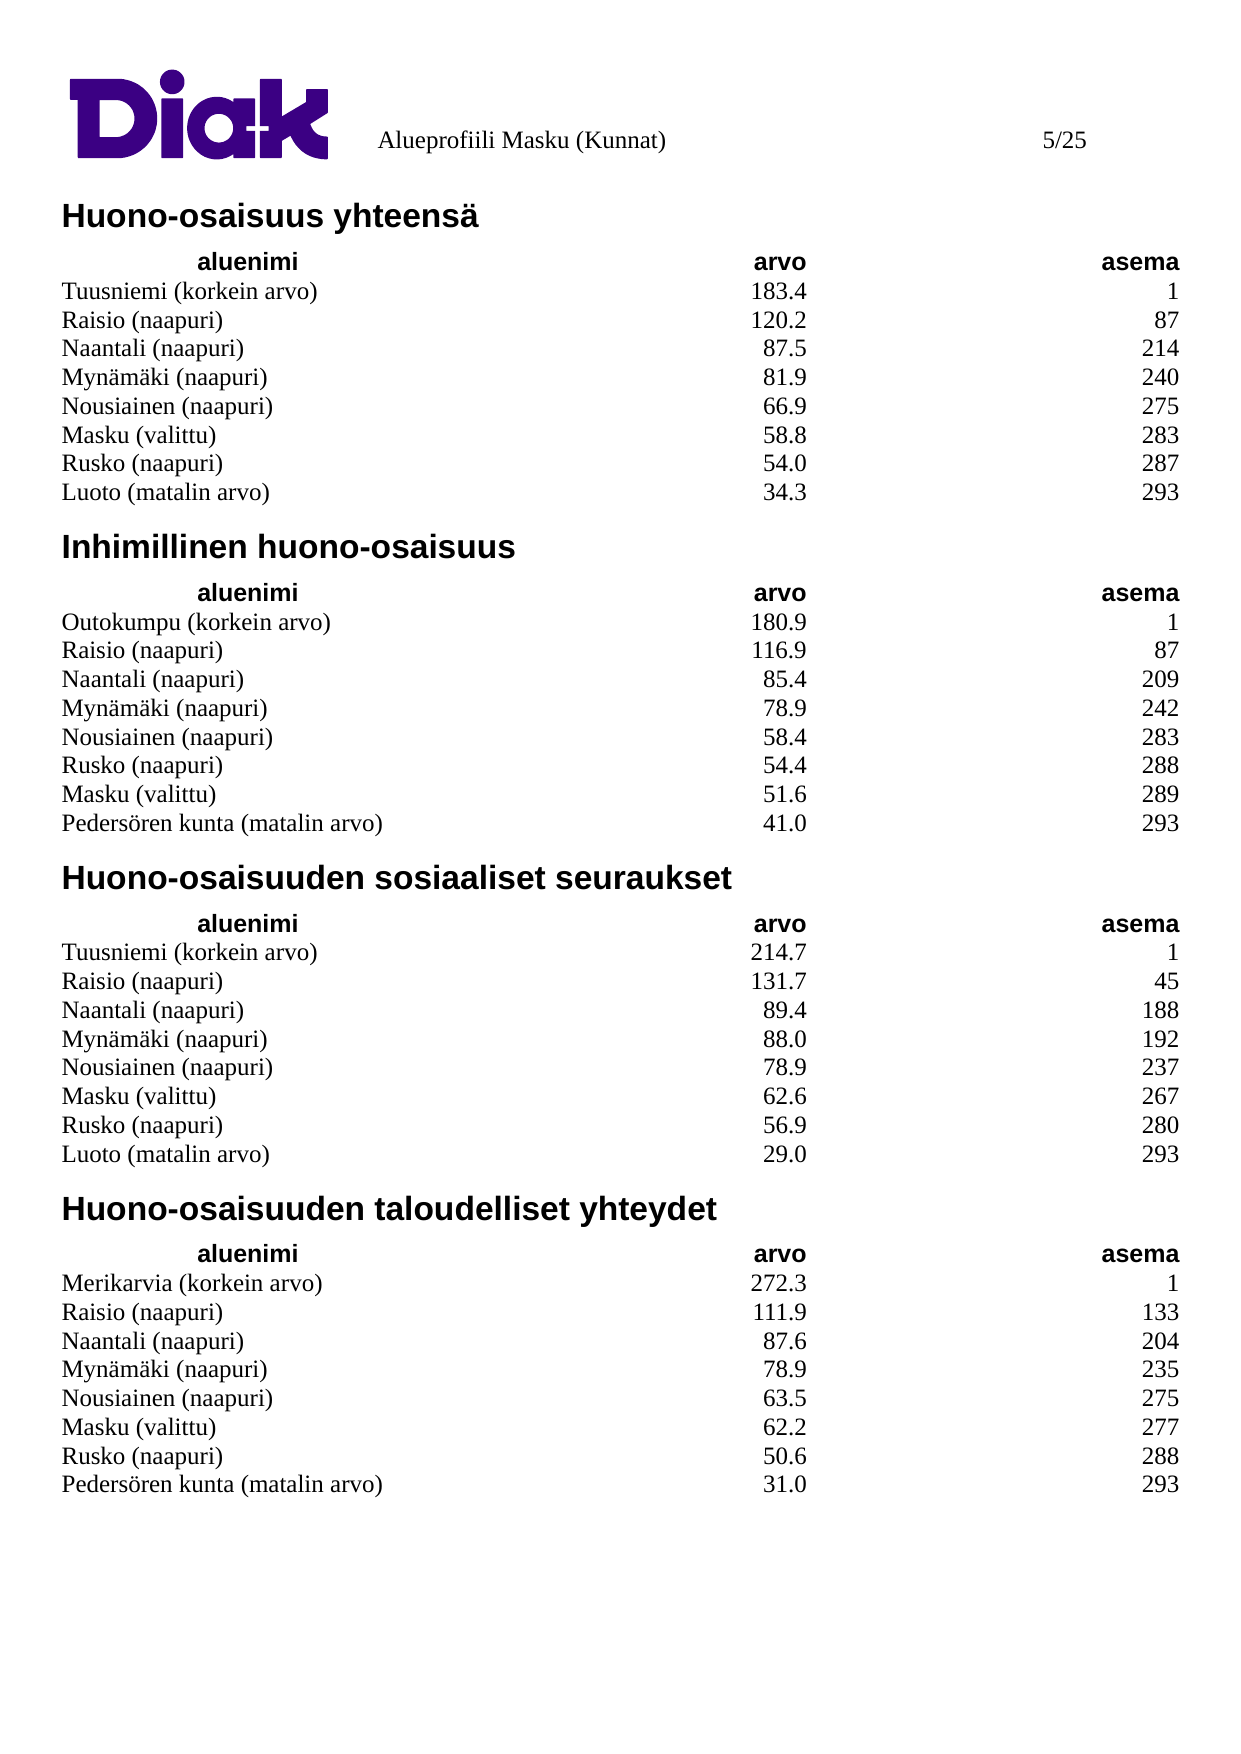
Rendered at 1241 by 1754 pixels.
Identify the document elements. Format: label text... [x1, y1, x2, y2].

table_cell Luoto (matalin arvo) [61, 477, 434, 506]
table_cell Masku (valittu) [61, 420, 434, 448]
table_cell 85.4 [434, 664, 806, 693]
table_header arvo [434, 578, 806, 607]
table_cell Outokumpu (korkein arvo) [61, 607, 434, 636]
table_cell Naantali (naapuri) [61, 995, 434, 1024]
table_cell 78.9 [434, 693, 806, 722]
table_cell Masku (valittu) [61, 1412, 434, 1441]
table_cell Rusko (naapuri) [61, 1110, 434, 1139]
table_cell 277 [806, 1412, 1179, 1441]
table_header asema [806, 1240, 1179, 1268]
table_cell 275 [806, 391, 1179, 420]
table_cell Merikarvia (korkein arvo) [61, 1268, 434, 1297]
table_cell 63.5 [434, 1383, 806, 1412]
subtitle Huono-osaisuuden taloudelliset yhteydet [61, 1188, 1179, 1227]
table_cell 31.0 [434, 1470, 806, 1498]
table_cell Tuusniemi (korkein arvo) [61, 938, 434, 966]
table_cell 293 [806, 1470, 1179, 1498]
table_cell 131.7 [434, 966, 806, 995]
table_cell 288 [806, 1441, 1179, 1469]
table_cell Nousiainen (naapuri) [61, 722, 434, 751]
table_cell 237 [806, 1053, 1179, 1081]
table_header arvo [434, 1240, 806, 1268]
table_cell 58.8 [434, 420, 806, 448]
table_cell 41.0 [434, 808, 806, 837]
table_cell 242 [806, 693, 1179, 722]
subtitle Inhimillinen huono-osaisuus [61, 527, 1179, 566]
table_header aluenimi [61, 909, 434, 937]
table_header asema [806, 909, 1179, 937]
table_cell 81.9 [434, 362, 806, 391]
table_cell Luoto (matalin arvo) [61, 1139, 434, 1167]
table_cell Rusko (naapuri) [61, 751, 434, 779]
table_cell 209 [806, 664, 1179, 693]
table_cell 283 [806, 722, 1179, 751]
table_cell Rusko (naapuri) [61, 449, 434, 477]
table_cell Tuusniemi (korkein arvo) [61, 276, 434, 305]
table_header aluenimi [61, 1240, 434, 1268]
subtitle Huono-osaisuuden sosiaaliset seuraukset [61, 858, 1179, 896]
table_cell 87 [806, 305, 1179, 333]
table_cell 56.9 [434, 1110, 806, 1139]
table_cell 180.9 [434, 607, 806, 636]
table_cell 1 [806, 607, 1179, 636]
table_cell 54.0 [434, 449, 806, 477]
table_header asema [806, 578, 1179, 607]
table_cell 87.6 [434, 1326, 806, 1354]
table_cell Nousiainen (naapuri) [61, 391, 434, 420]
table_header aluenimi [61, 578, 434, 607]
table_header arvo [434, 247, 806, 276]
table_cell 293 [806, 808, 1179, 837]
table_cell Masku (valittu) [61, 779, 434, 808]
table_header asema [806, 247, 1179, 276]
table_cell 120.2 [434, 305, 806, 333]
table_cell 214.7 [434, 938, 806, 966]
table_cell 293 [806, 477, 1179, 506]
table_cell 240 [806, 362, 1179, 391]
table_cell 54.4 [434, 751, 806, 779]
table_cell 289 [806, 779, 1179, 808]
table_cell 58.4 [434, 722, 806, 751]
table_cell Masku (valittu) [61, 1081, 434, 1110]
table_cell Naantali (naapuri) [61, 1326, 434, 1354]
table_cell Naantali (naapuri) [61, 664, 434, 693]
table_cell Rusko (naapuri) [61, 1441, 434, 1469]
table_cell Pedersören kunta (matalin arvo) [61, 1470, 434, 1498]
table_cell 62.6 [434, 1081, 806, 1110]
table_cell 66.9 [434, 391, 806, 420]
table_cell 288 [806, 751, 1179, 779]
table_cell Raisio (naapuri) [61, 636, 434, 664]
table_cell 116.9 [434, 636, 806, 664]
table_cell 275 [806, 1383, 1179, 1412]
table_cell 111.9 [434, 1297, 806, 1326]
table_cell 133 [806, 1297, 1179, 1326]
table_cell 1 [806, 938, 1179, 966]
table_cell 87.5 [434, 334, 806, 362]
table_cell Naantali (naapuri) [61, 334, 434, 362]
table_cell 283 [806, 420, 1179, 448]
table_cell Nousiainen (naapuri) [61, 1383, 434, 1412]
table_cell 188 [806, 995, 1179, 1024]
subtitle Huono-osaisuus yhteensä [61, 196, 1179, 235]
table_cell 287 [806, 449, 1179, 477]
table_cell 87 [806, 636, 1179, 664]
table_cell 50.6 [434, 1441, 806, 1469]
table_cell 280 [806, 1110, 1179, 1139]
table_cell Mynämäki (naapuri) [61, 1355, 434, 1383]
table_cell 34.3 [434, 477, 806, 506]
table_cell 89.4 [434, 995, 806, 1024]
table_cell Nousiainen (naapuri) [61, 1053, 434, 1081]
table_cell Mynämäki (naapuri) [61, 1024, 434, 1052]
table_header arvo [434, 909, 806, 937]
table_cell 1 [806, 276, 1179, 305]
table_cell 45 [806, 966, 1179, 995]
table_cell 78.9 [434, 1355, 806, 1383]
table_cell 62.2 [434, 1412, 806, 1441]
table_cell 235 [806, 1355, 1179, 1383]
table_cell Mynämäki (naapuri) [61, 693, 434, 722]
table_cell 267 [806, 1081, 1179, 1110]
table_cell 29.0 [434, 1139, 806, 1167]
table_cell 214 [806, 334, 1179, 362]
table_cell 293 [806, 1139, 1179, 1167]
table_cell Raisio (naapuri) [61, 966, 434, 995]
table_cell 204 [806, 1326, 1179, 1354]
table_cell 192 [806, 1024, 1179, 1052]
table_cell 88.0 [434, 1024, 806, 1052]
table_cell 183.4 [434, 276, 806, 305]
table_header aluenimi [61, 247, 434, 276]
table_cell Raisio (naapuri) [61, 305, 434, 333]
table_cell 1 [806, 1268, 1179, 1297]
table_cell 272.3 [434, 1268, 806, 1297]
table_cell Raisio (naapuri) [61, 1297, 434, 1326]
table_cell 51.6 [434, 779, 806, 808]
table_cell Pedersören kunta (matalin arvo) [61, 808, 434, 837]
table_cell 78.9 [434, 1053, 806, 1081]
table_cell Mynämäki (naapuri) [61, 362, 434, 391]
